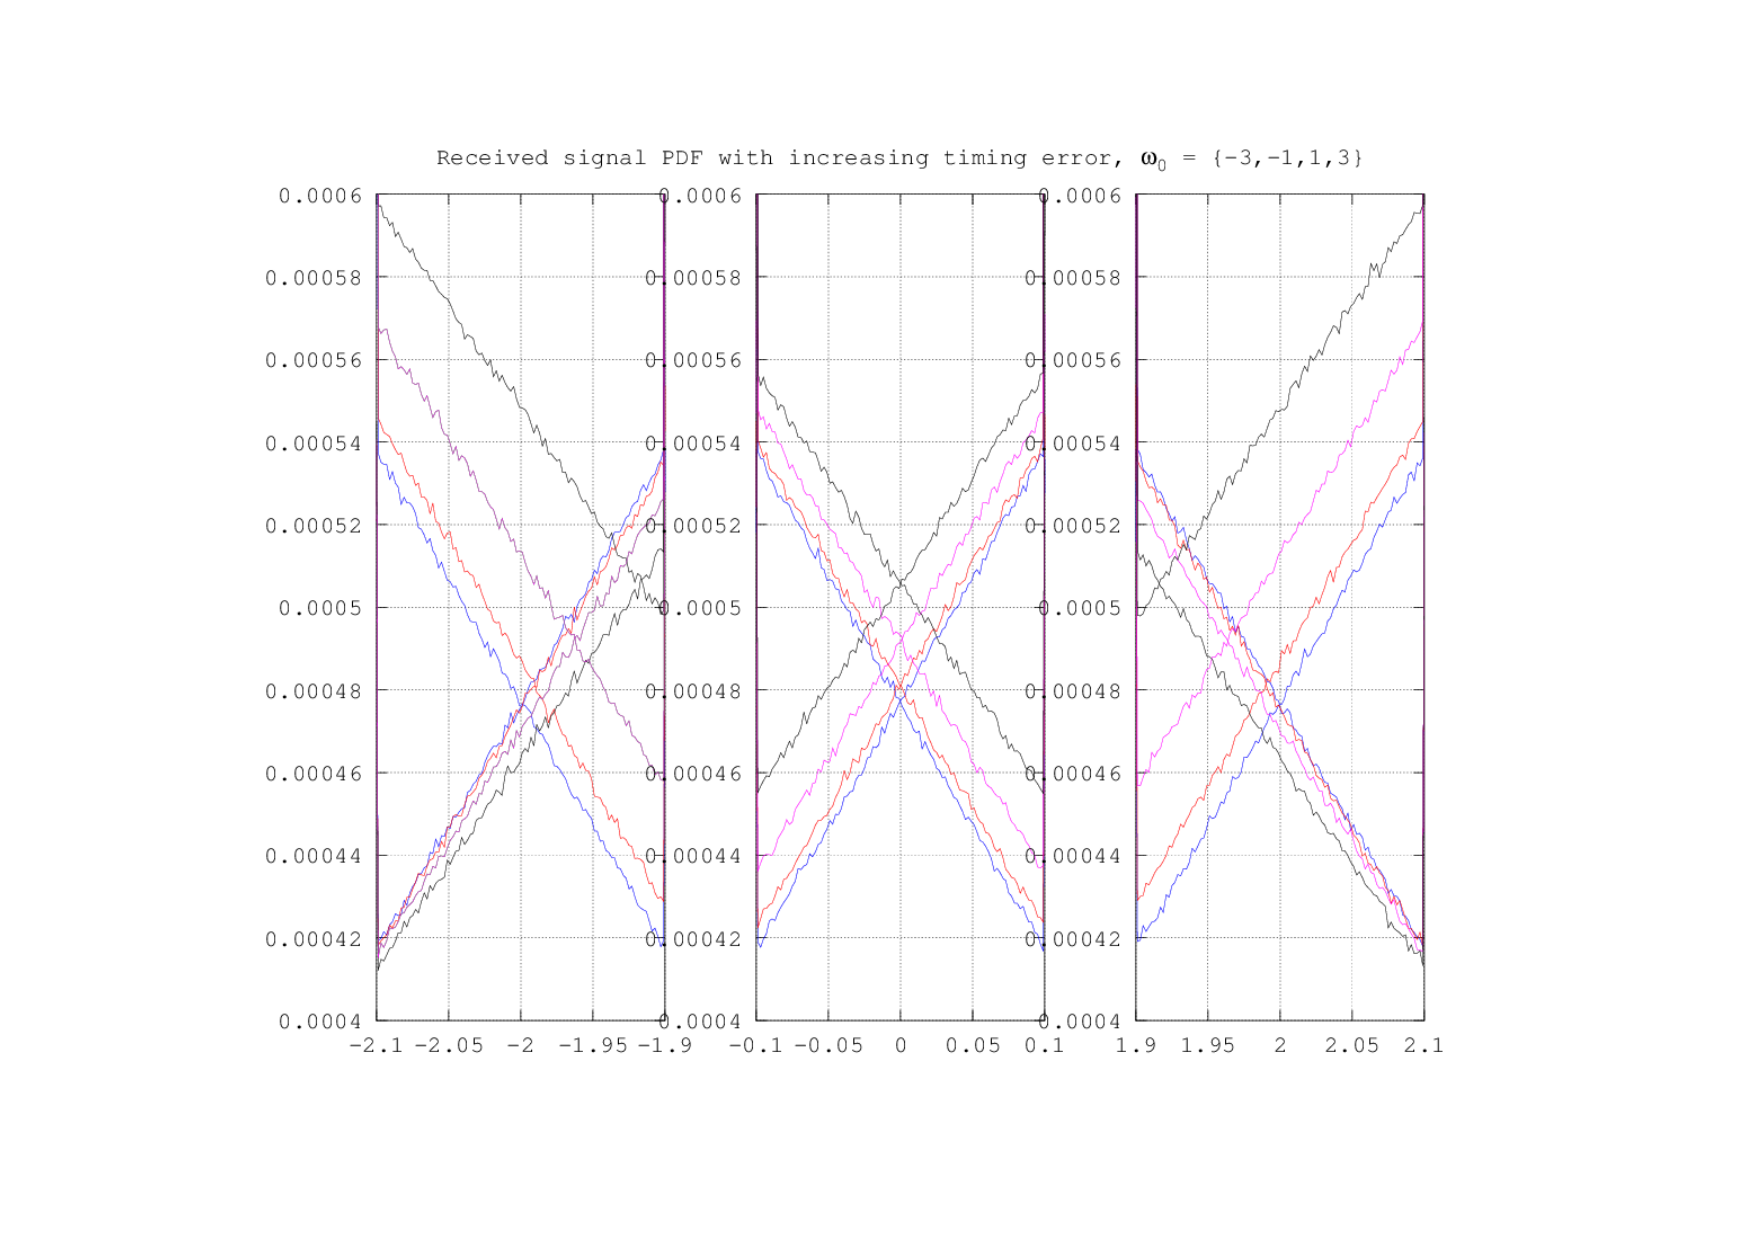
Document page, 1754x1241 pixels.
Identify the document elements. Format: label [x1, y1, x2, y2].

picture [201, 118, 1553, 1132]
